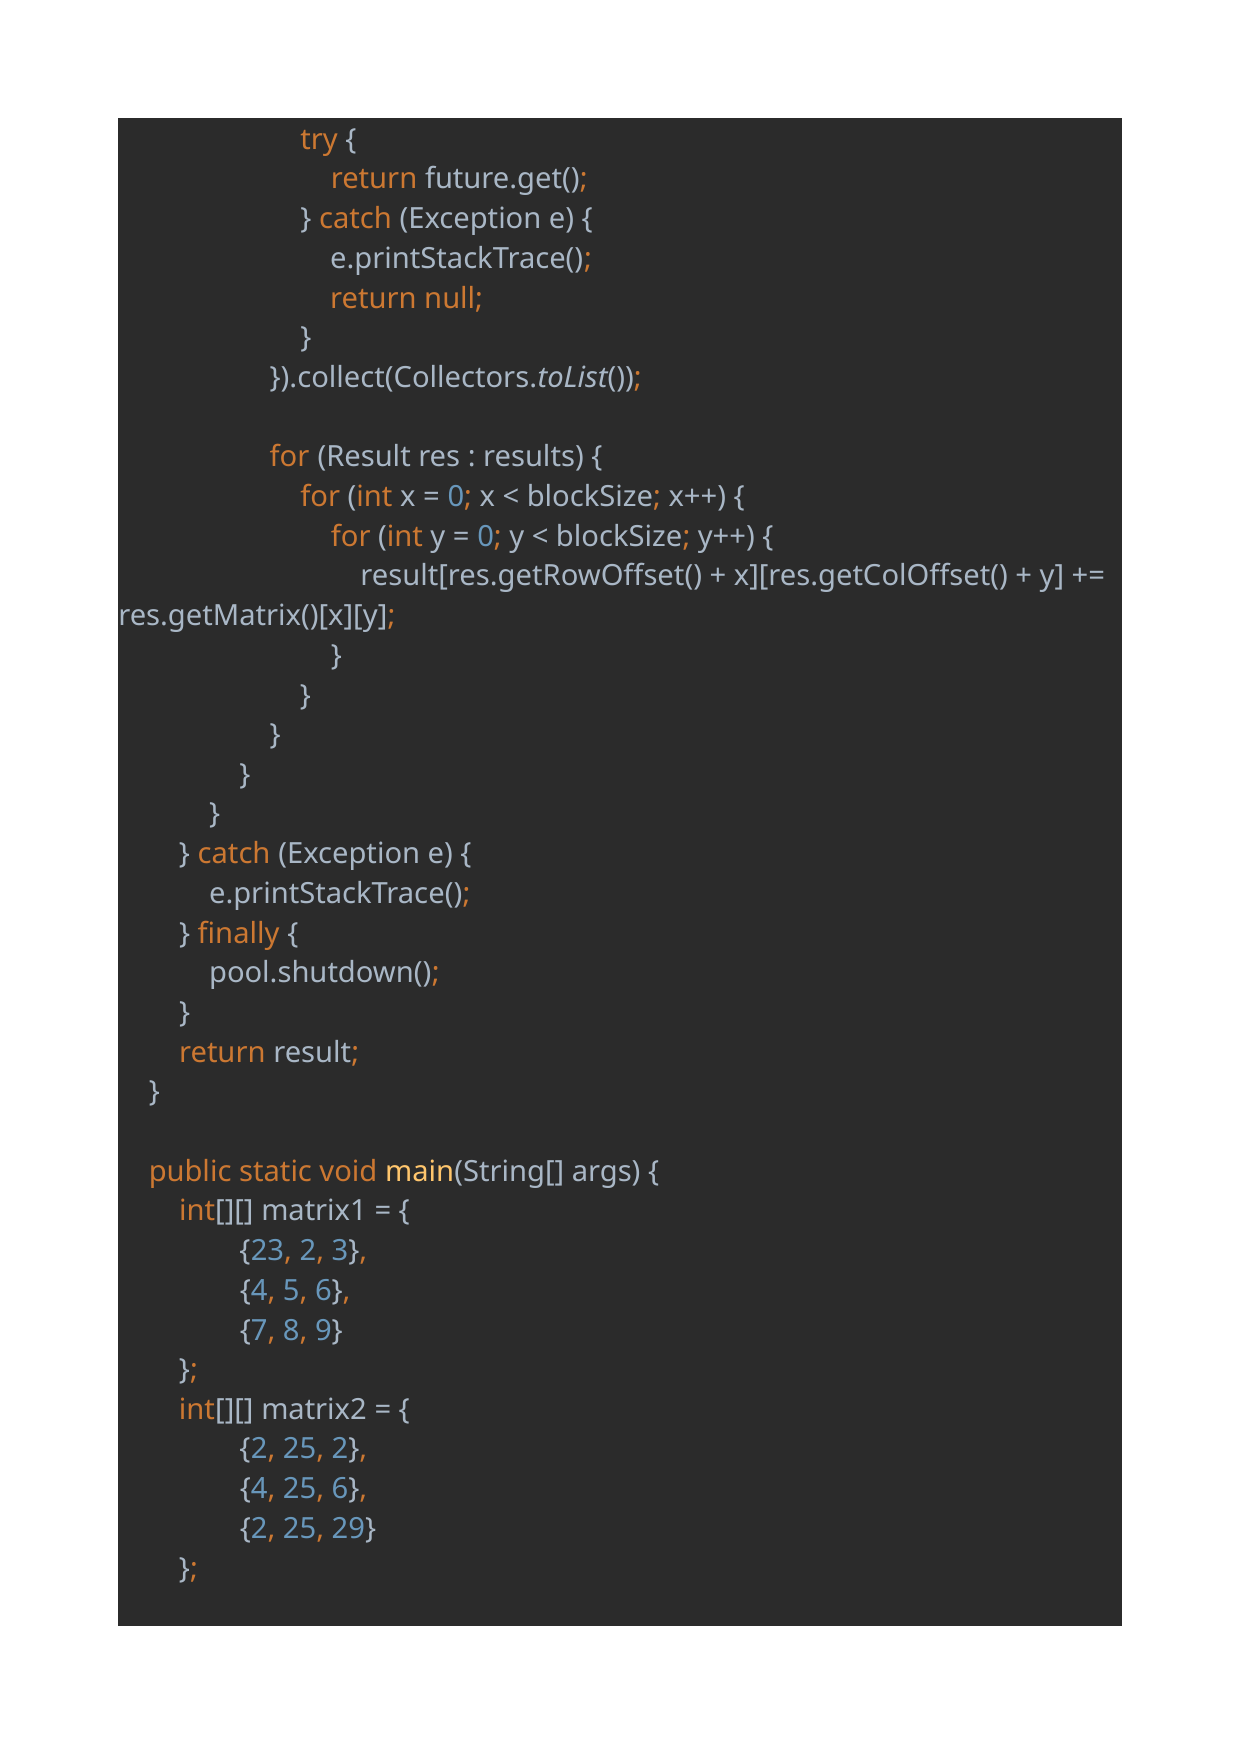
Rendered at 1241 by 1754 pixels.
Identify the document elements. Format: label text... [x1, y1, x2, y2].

text try { return future.get(); } catch (Exception e) { e.printStackTrace(); return null; } }).collect(Collectors.toList()); for (Result res : results) { for (int x = 0; x < blockSize; x++) { for (int y = 0; y < blockSize; y++) { result[res.getRowOffset() + x][res.getColOffset() + y] += res.getMatrix()[x][y]; } } } } } } catch (Exception e) { e.printStackTrace(); } finally { pool.shutdown(); } return result; } public static void main(String[] args) { int[][] matrix1 = { {23, 2, 3}, {4, 5, 6}, {7, 8, 9} }; int[][] matrix2 = { {2, 25, 2}, {4, 25, 6}, {2, 25, 29} }; [118, 118, 1122, 1626]
